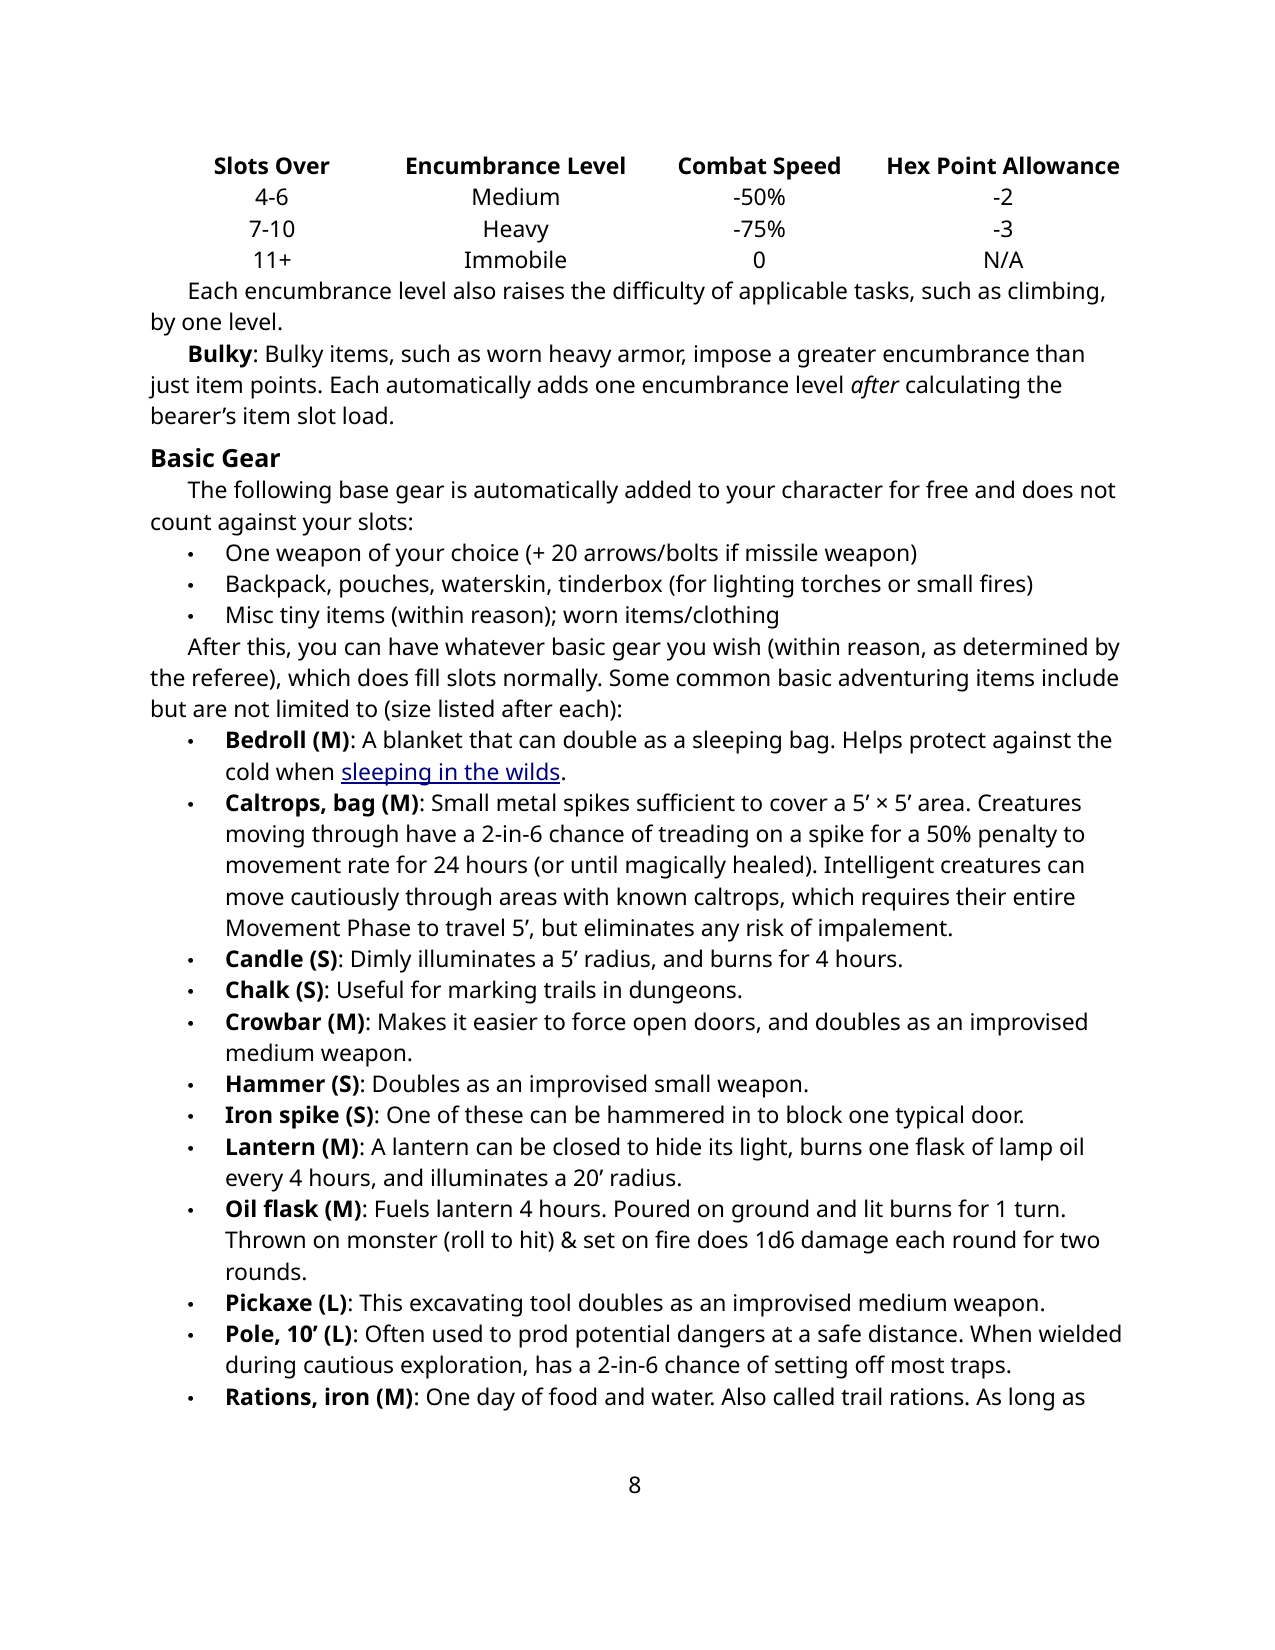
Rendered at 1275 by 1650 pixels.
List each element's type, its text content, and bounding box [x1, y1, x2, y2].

table_cell Medium [394, 181, 637, 212]
text Each encumbrance level also raises the difficulty of applicable tasks, such as climbing, by one level. [150, 275, 1125, 337]
list Pickaxe (L): This excavating tool doubles as an improvised medium weapon. [187, 1287, 1125, 1318]
table_header Combat Speed [638, 150, 881, 181]
text The following base gear is automatically added to your character for free and does not count against your slots: [150, 474, 1125, 537]
table_cell 7-10 [150, 213, 394, 244]
list Lantern (M): A lantern can be closed to hide its light, burns one flask of lamp oil every 4 hours, and illuminates a 20’ radius. [187, 1131, 1125, 1193]
table_cell 0 [638, 244, 881, 275]
list Crowbar (M): Makes it easier to force open doors, and doubles as an improvised medium weapon. [187, 1006, 1125, 1068]
list Oil flask (M): Fuels lantern 4 hours. Poured on ground and lit burns for 1 turn. Thrown on monster (roll to hit) & set on fire does 1d6 damage each round for two rounds. [187, 1193, 1125, 1287]
text After this, you can have whatever basic gear you wish (within reason, as determined by the referee), which does fill slots normally. Some common basic adventuring items include but are not limited to (size listed after each): [150, 631, 1125, 724]
text Bulky: Bulky items, such as worn heavy armor, impose a greater encumbrance than just item points. Each automatically adds one encumbrance level after calculating the bearer’s item slot load. [150, 337, 1125, 431]
table_header Slots Over [150, 150, 394, 181]
list Backpack, pouches, waterskin, tinderbox (for lighting torches or small fires) [187, 568, 1125, 599]
list One weapon of your choice (+ 20 arrows/bolts if missile weapon) [187, 537, 1125, 568]
list Hammer (S): Doubles as an improvised small weapon. [187, 1068, 1125, 1099]
table_cell -2 [881, 181, 1125, 212]
list Bedroll (M): A blanket that can double as a sleeping bag. Helps protect against the cold when sleeping in the wilds. [187, 724, 1125, 787]
list Misc tiny items (within reason); worn items/clothing [187, 599, 1125, 631]
subtitle Basic Gear [150, 440, 1125, 474]
table_cell -75% [638, 213, 881, 244]
table_cell N/A [881, 244, 1125, 275]
list Rations, iron (M): One day of food and water. Also called trail rations. As long as [187, 1381, 1125, 1412]
list Candle (S): Dimly illuminates a 5’ radius, and burns for 4 hours. [187, 943, 1125, 974]
table_cell Immobile [394, 244, 637, 275]
list Iron spike (S): One of these can be hammered in to block one typical door. [187, 1099, 1125, 1131]
table_cell 11+ [150, 244, 394, 275]
table_cell -50% [638, 181, 881, 212]
table_header Encumbrance Level [394, 150, 637, 181]
list Caltrops, bag (M): Small metal spikes sufficient to cover a 5’ × 5’ area. Creatures moving through have a 2-in-6 chance of treading on a spike for a 50% penalty to movement rate for 24 hours (or until magically healed). Intelligent creatures can move cautiously through areas with known caltrops, which requires their entire Movement Phase to travel 5’, but eliminates any risk of impalement. [187, 787, 1125, 943]
list Chalk (S): Useful for marking trails in dungeons. [187, 974, 1125, 1006]
list Pole, 10’ (L): Often used to prod potential dangers at a safe distance. When wielded during cautious exploration, has a 2-in-6 chance of setting off most traps. [187, 1318, 1125, 1381]
table_cell Heavy [394, 213, 637, 244]
table_cell -3 [881, 213, 1125, 244]
table_header Hex Point Allowance [881, 150, 1125, 181]
table_cell 4-6 [150, 181, 394, 212]
